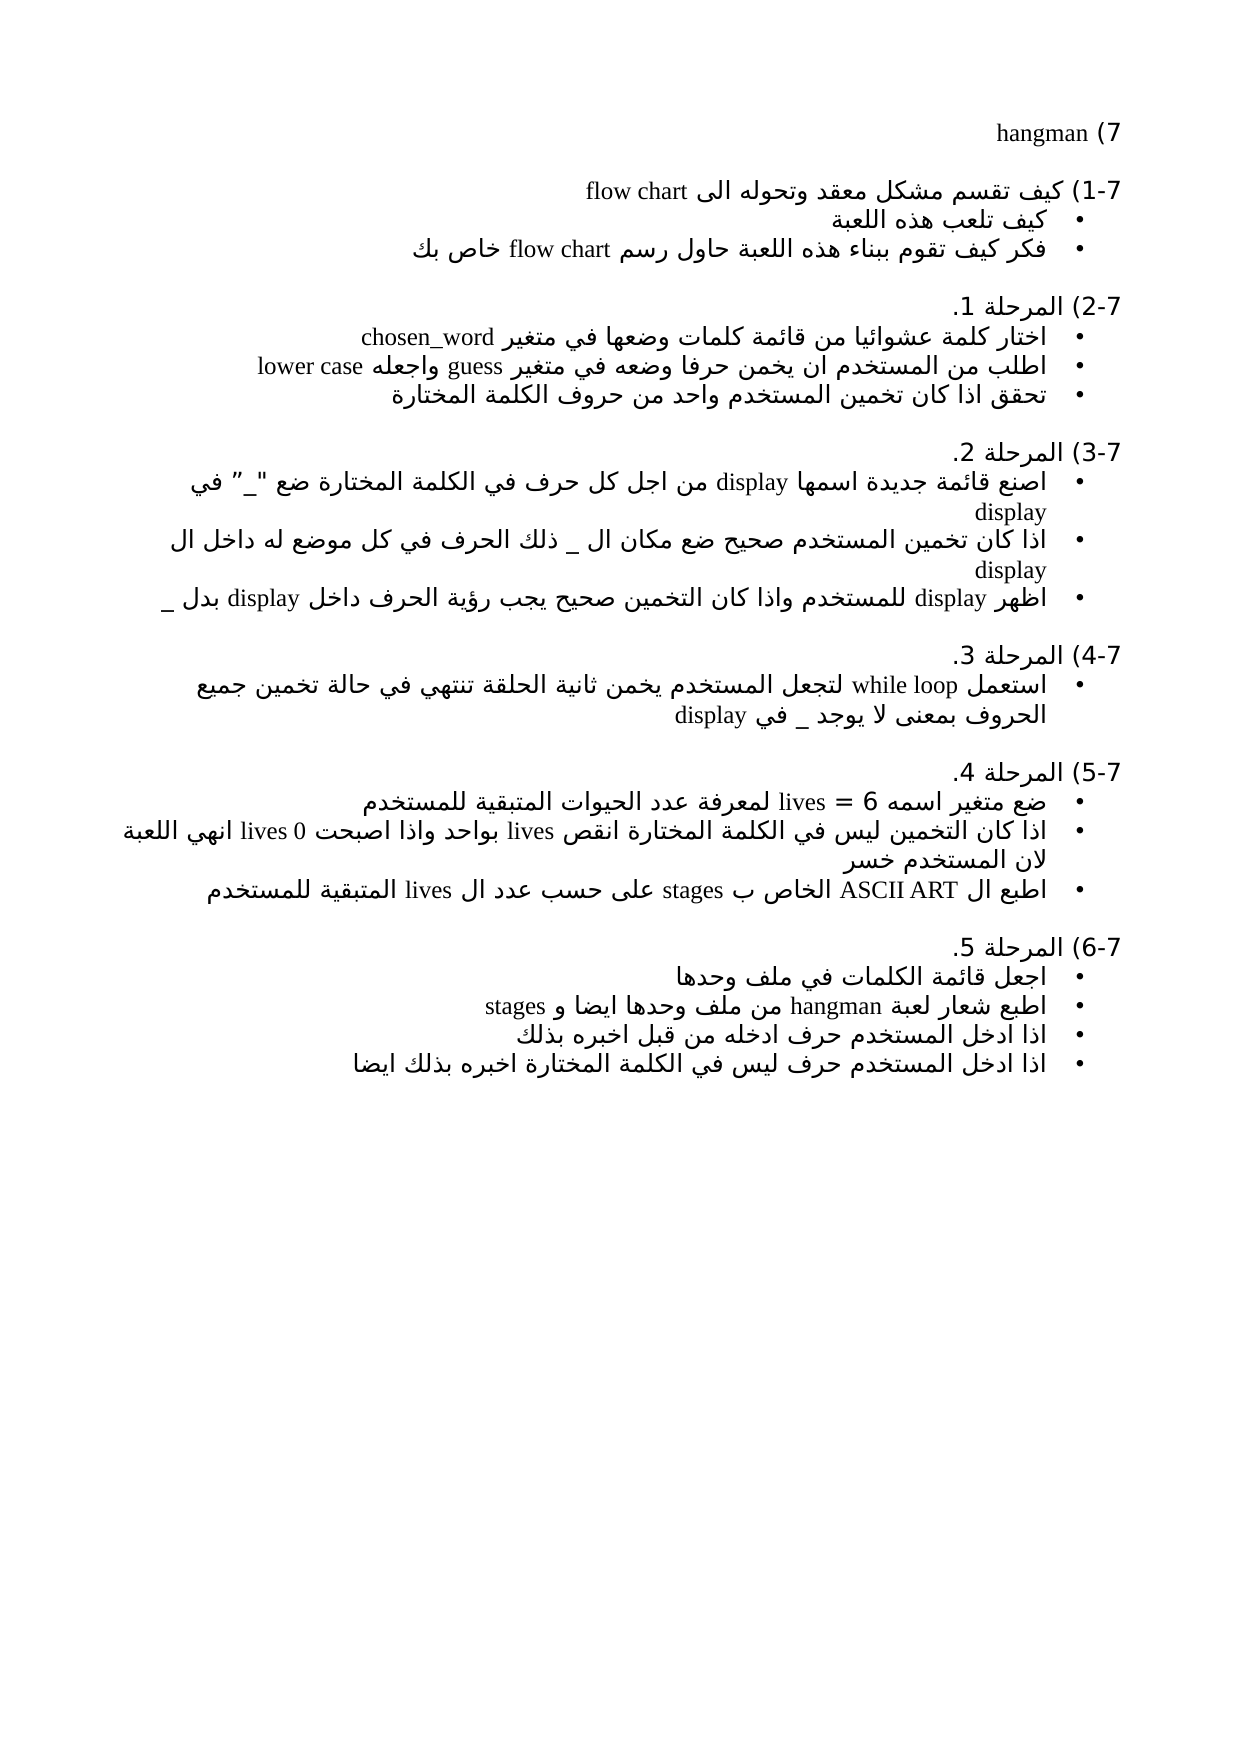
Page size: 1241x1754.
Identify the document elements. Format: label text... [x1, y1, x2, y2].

list اطبع شعار لعبة hangman من ملف وحدها ايضا و stages [118, 991, 1084, 1020]
text 7) hangman [118, 118, 1122, 147]
list اذا ادخل المستخدم حرف ليس في الكلمة المختارة اخبره بذلك ايضا [118, 1049, 1084, 1079]
text 4-7) المرحلة 3. [118, 641, 1122, 671]
list اذا كان التخمين ليس في الكلمة المختارة انقص lives بواحد واذا اصبحت lives 0 انهي اللعبة لان المستخدم خسر [118, 816, 1084, 875]
text 3-7) المرحلة 2. [118, 438, 1122, 467]
text 5-7) المرحلة 4. [118, 758, 1122, 787]
list اجعل قائمة الكلمات في ملف وحدها [118, 962, 1084, 991]
list اطلب من المستخدم ان يخمن حرفا وضعه في متغير guess واجعله lower case [118, 351, 1084, 380]
text 2-7) المرحلة 1. [118, 293, 1122, 322]
list اذا ادخل المستخدم حرف ادخله من قبل اخبره بذلك [118, 1020, 1084, 1049]
list تحقق اذا كان تخمين المستخدم واحد من حروف الكلمة المختارة [118, 380, 1084, 409]
list اظهر display للمستخدم واذا كان التخمين صحيح يجب رؤية الحرف داخل display بدل _ [118, 583, 1084, 613]
text 6-7) المرحلة 5. [118, 933, 1122, 962]
list اصنع قائمة جديدة اسمها display من اجل كل حرف في الكلمة المختارة ضع "_” في display [118, 467, 1084, 525]
list ضع متغير اسمه 6 = lives لمعرفة عدد الحيوات المتبقية للمستخدم [118, 787, 1084, 816]
list اختار كلمة عشوائيا من قائمة كلمات وضعها في متغير chosen_word [118, 322, 1084, 351]
text 1-7) كيف تقسم مشكل معقد وتحوله الى flow chart [118, 176, 1122, 205]
list اذا كان تخمين المستخدم صحيح ضع مكان ال _ ذلك الحرف في كل موضع له داخل الdisplay [118, 525, 1084, 583]
list كيف تلعب هذه اللعبة [118, 205, 1084, 234]
list استعمل while loop لتجعل المستخدم يخمن ثانية الحلقة تنتهي في حالة تخمين جميع الحروف بمعنى لا يوجد _ في display [118, 671, 1084, 729]
list اطبع ال ASCII ART الخاص ب stages على حسب عدد ال lives المتبقية للمستخدم [118, 875, 1084, 904]
list فكر كيف تقوم ببناء هذه اللعبة حاول رسم flow chart خاص بك [118, 234, 1084, 264]
